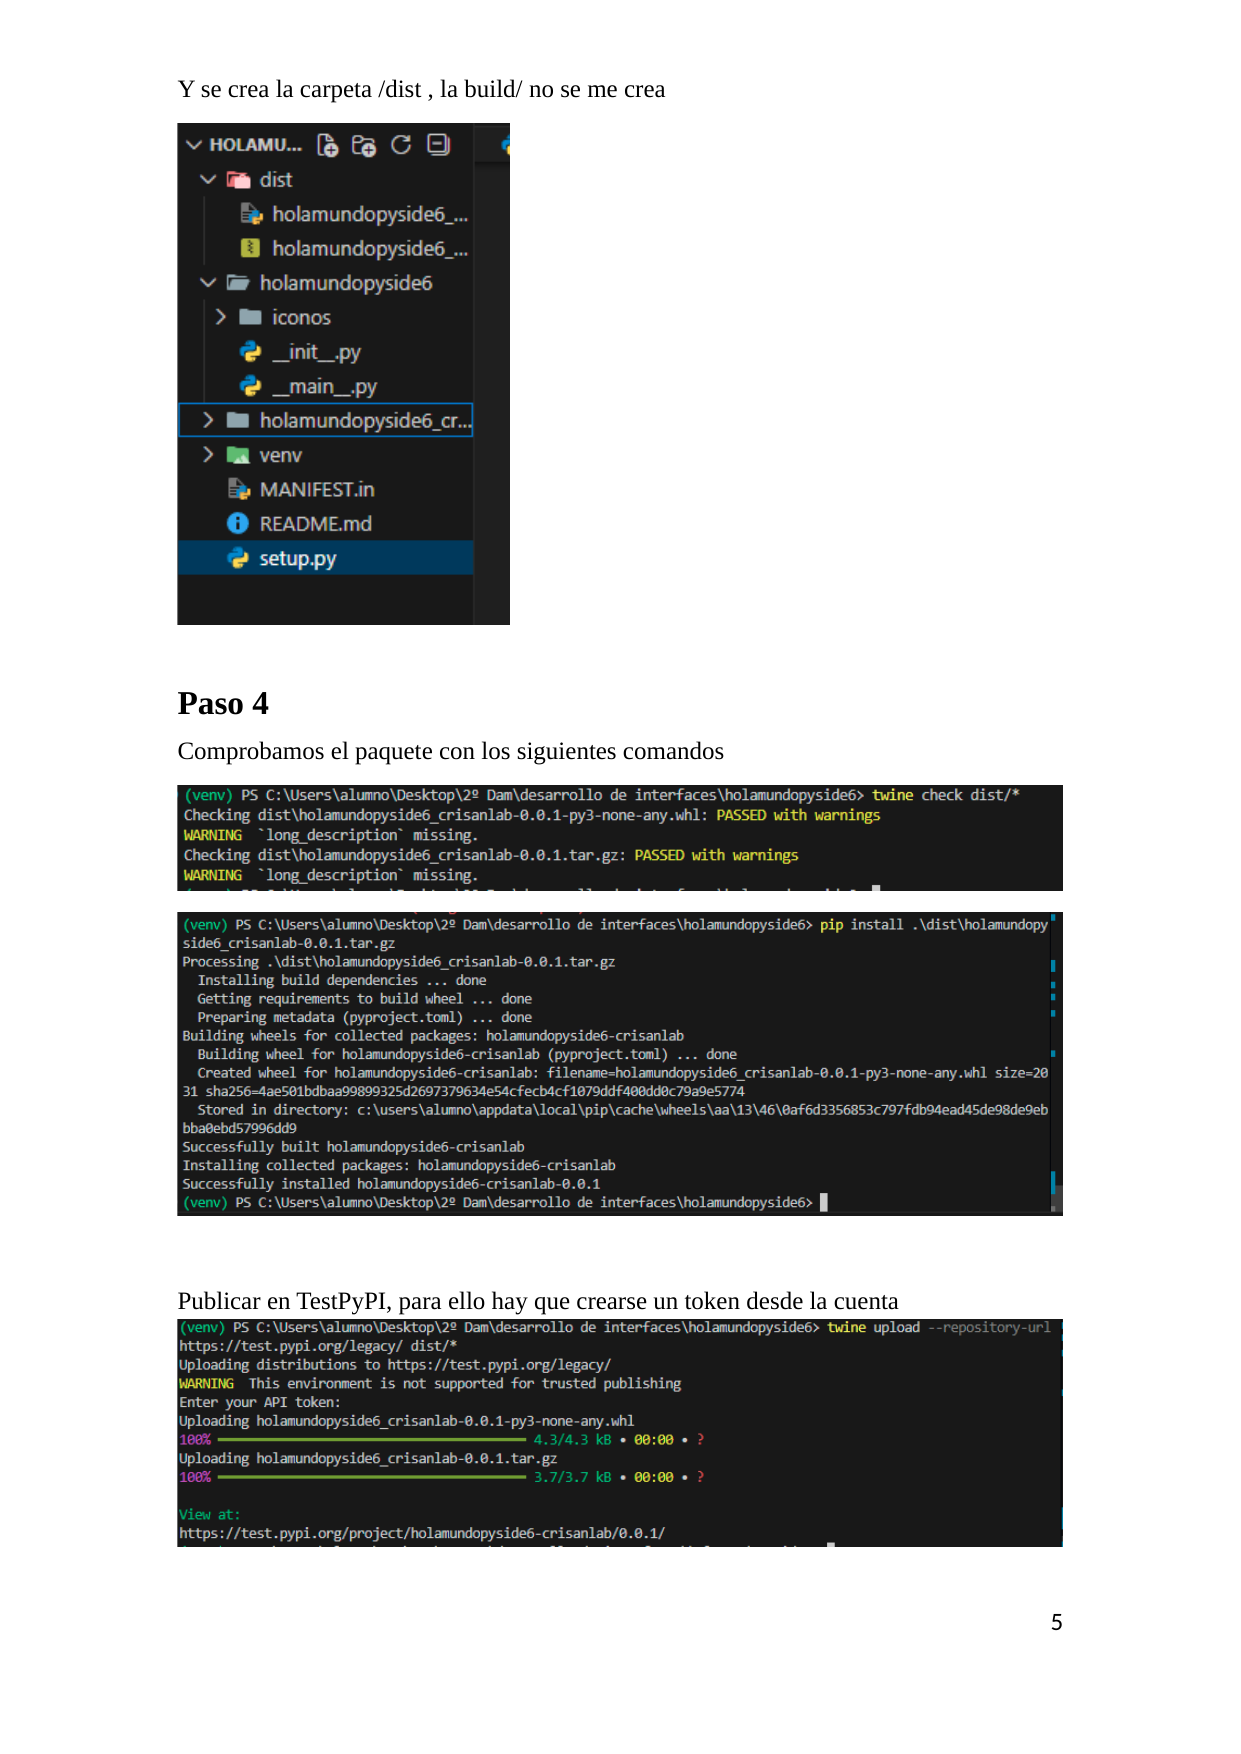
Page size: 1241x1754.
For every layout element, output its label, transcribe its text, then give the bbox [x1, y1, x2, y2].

text Y se crea la carpeta /dist , la build/ no se me crea [177, 74, 1063, 102]
text Comprobamos el paquete con los siguientes comandos [177, 736, 1063, 765]
subtitle Paso 4 [177, 684, 1063, 722]
text Publicar en TestPyPI, para ello hay que crearse un token desde la cuenta [177, 1286, 1063, 1319]
